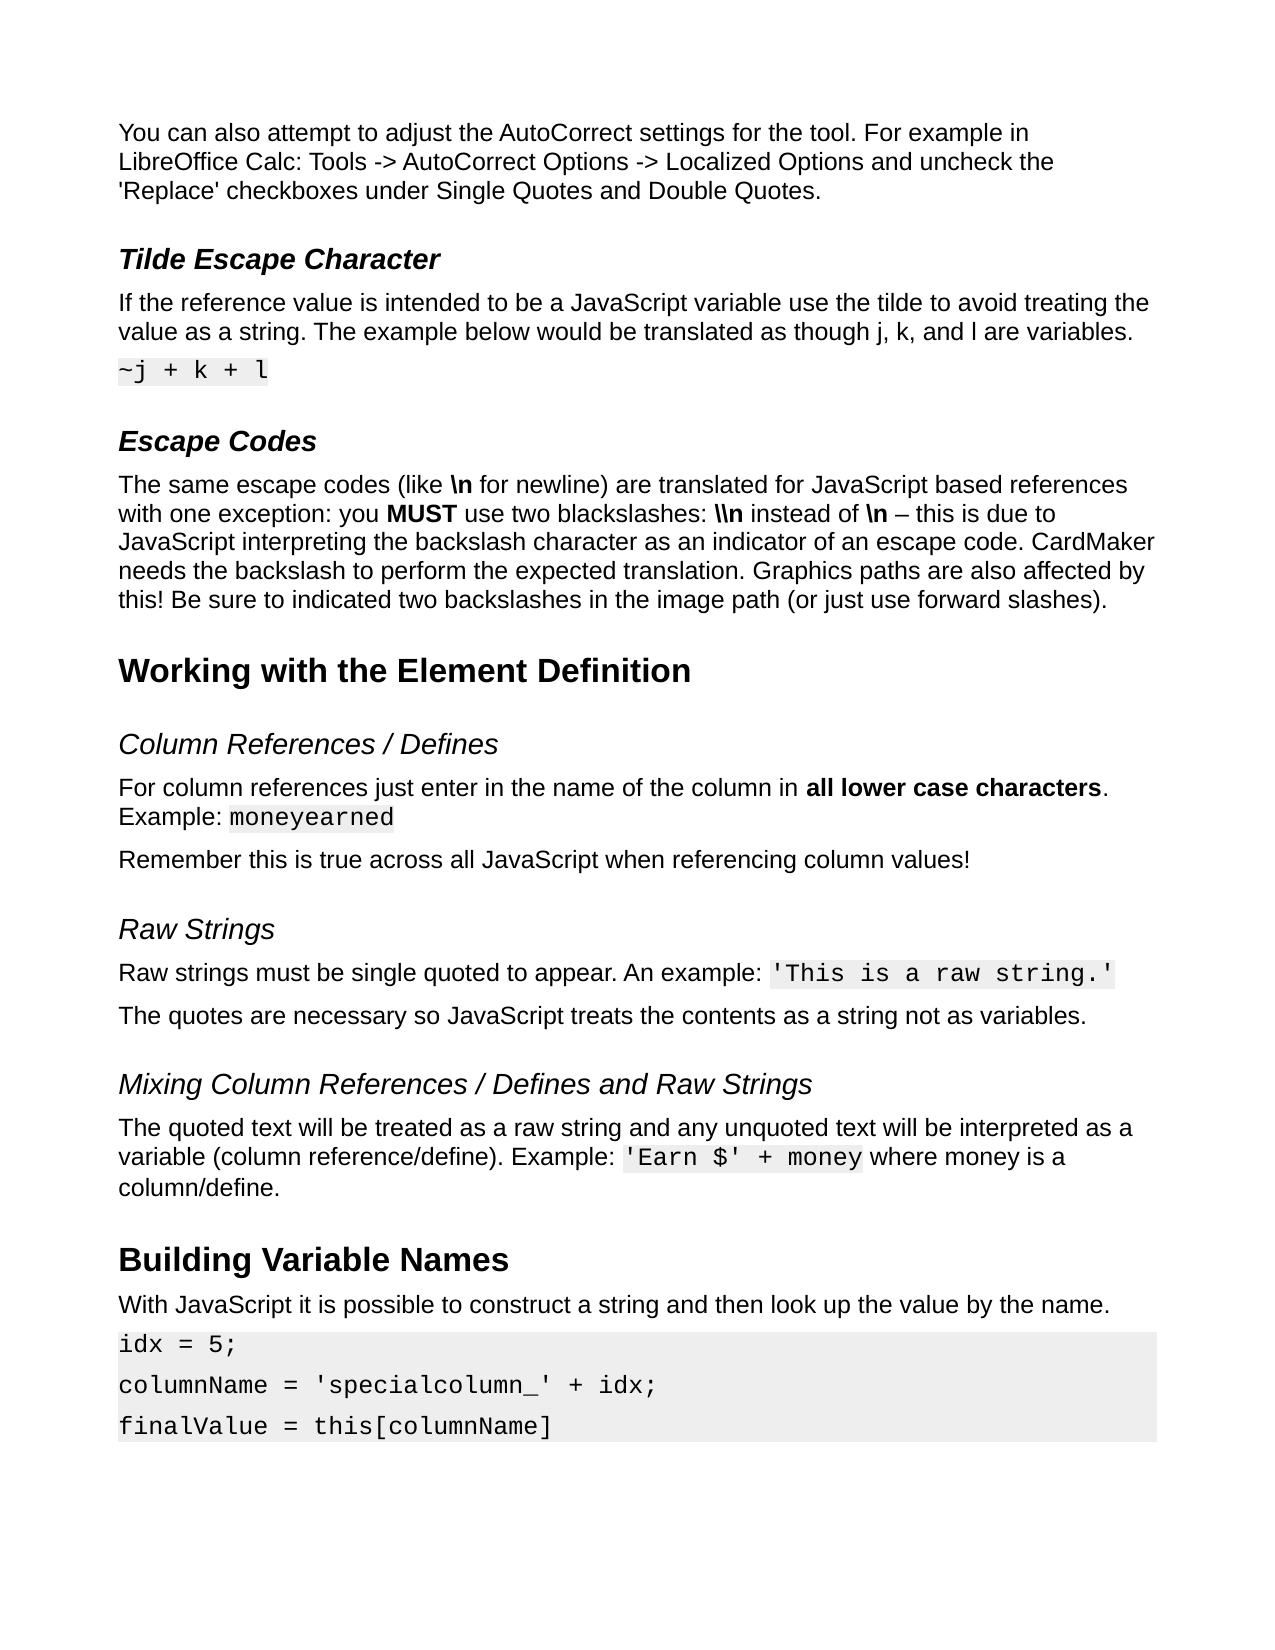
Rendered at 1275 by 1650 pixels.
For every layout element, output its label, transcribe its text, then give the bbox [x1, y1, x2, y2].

subtitle Raw Strings [118, 912, 1157, 945]
subtitle Building Variable Names [118, 1239, 1157, 1278]
text You can also attempt to adjust the AutoCorrect settings for the tool. For example in LibreOffice Calc: Tools -> AutoCorrect Options -> Localized Options and uncheck the 'Replace' checkboxes under Single Quotes and Double Quotes. [118, 118, 1157, 204]
text For column references just enter in the name of the column in all lower case characters. Example: moneyearned [118, 773, 1157, 833]
text The quoted text will be treated as a raw string and any unquoted text will be interpreted as a variable (column reference/define). Example: 'Earn $' + money where money is a column/define. [118, 1113, 1157, 1202]
text columnName = 'specialcolumn_' + idx; [118, 1373, 1157, 1401]
subtitle Working with the Element Definition [118, 651, 1157, 690]
subtitle Escape Codes [118, 424, 1157, 457]
text The quotes are necessary so JavaScript treats the contents as a string not as variables. [118, 1001, 1157, 1030]
text idx = 5; [118, 1332, 1157, 1360]
text Remember this is true across all JavaScript when referencing column values! [118, 845, 1157, 874]
text finalValue = this[columnName] [118, 1413, 1157, 1442]
text With JavaScript it is possible to construct a string and then look up the value by the name. [118, 1291, 1157, 1319]
text The same escape codes (like \n for newline) are translated for JavaScript based references with one exception: you MUST use two blackslashes: \\n instead of \n – this is due to JavaScript interpreting the backslash character as an indicator of an escape code. CardMaker needs the backslash to perform the expected translation. Graphics paths are also affected by this! Be sure to indicated two backslashes in the image path (or just use forward slashes). [118, 470, 1157, 613]
subtitle Mixing Column References / Defines and Raw Strings [118, 1067, 1157, 1101]
text If the reference value is intended to be a JavaScript variable use the tilde to avoid treating the value as a string. The example below would be translated as though j, k, and l are variables. [118, 288, 1157, 345]
text Raw strings must be single quoted to appear. An example: 'This is a raw string.' [118, 958, 1157, 989]
subtitle Column References / Defines [118, 727, 1157, 761]
subtitle Tilde Escape Character [118, 242, 1157, 275]
text ~j + k + l [118, 358, 1157, 386]
